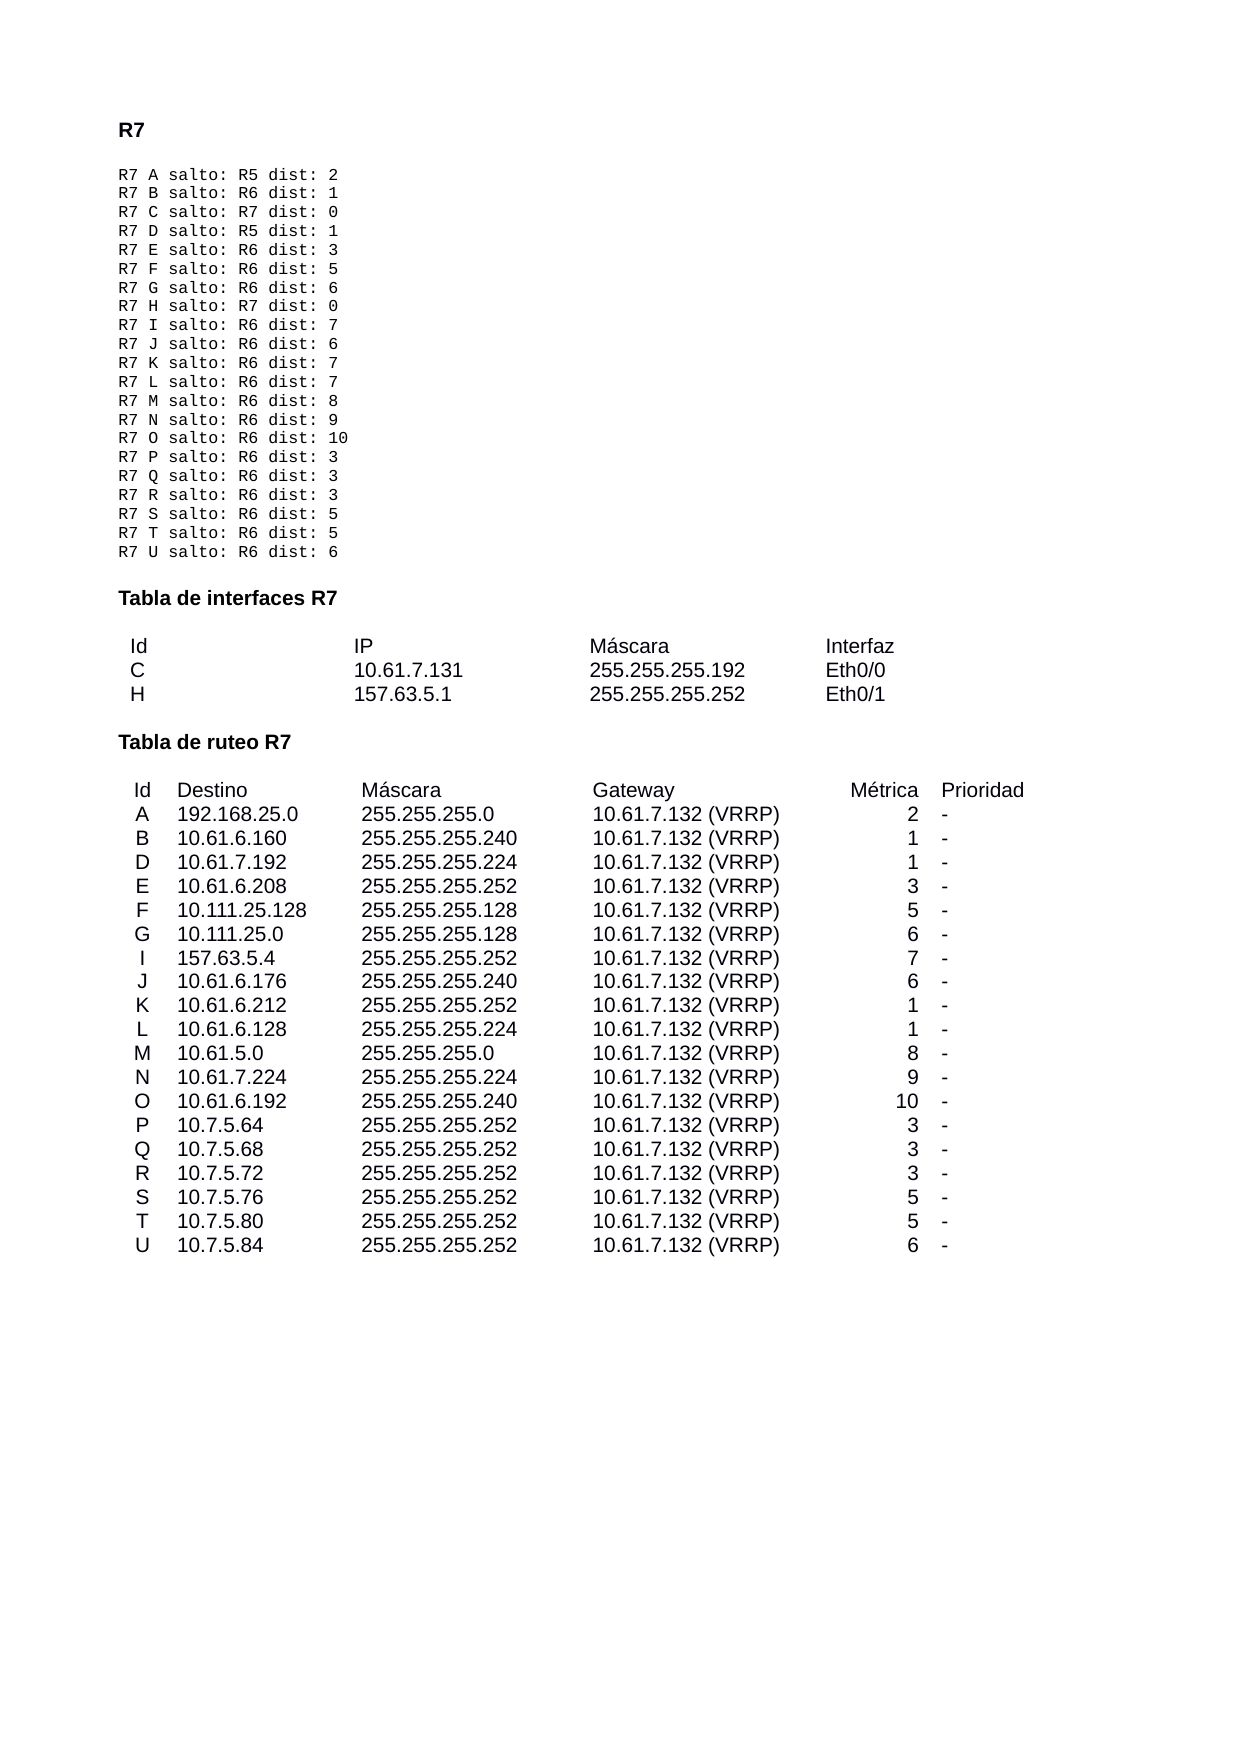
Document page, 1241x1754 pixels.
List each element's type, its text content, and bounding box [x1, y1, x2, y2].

text Tabla de ruteo R7 [118, 730, 1122, 754]
table_cell - [930, 850, 1050, 873]
text R7 J salto: R6 dist: 6 [118, 336, 1122, 354]
table_cell - [930, 874, 1050, 897]
table_cell 10.61.7.132 (VRRP) [581, 921, 834, 945]
table_cell 3 [834, 1137, 930, 1161]
table_header Interfaz [814, 634, 1050, 658]
table_cell 6 [834, 1233, 930, 1257]
table_header Métrica [834, 778, 930, 802]
table_header Máscara [350, 778, 581, 802]
table_cell 10.61.7.132 (VRRP) [581, 1041, 834, 1065]
text R7 K salto: R6 dist: 7 [118, 354, 1122, 373]
table_cell 10.61.7.132 (VRRP) [581, 1233, 834, 1257]
table_cell 10.61.7.131 [342, 658, 578, 682]
table_cell C [119, 658, 342, 682]
text R7 D salto: R5 dist: 1 [118, 223, 1122, 241]
table_cell O [119, 1089, 166, 1113]
table_cell - [930, 1233, 1050, 1257]
table_cell - [930, 1113, 1050, 1137]
table_cell 255.255.255.252 [350, 874, 581, 897]
table_cell 10.61.7.132 (VRRP) [581, 898, 834, 921]
table_cell 10.61.7.132 (VRRP) [581, 1161, 834, 1185]
table_cell 255.255.255.252 [350, 993, 581, 1017]
table_cell 1 [834, 850, 930, 873]
text R7 S salto: R6 dist: 5 [118, 505, 1122, 524]
table_cell - [930, 1041, 1050, 1065]
table_header Destino [166, 778, 350, 802]
table_cell 10.61.6.176 [166, 969, 350, 993]
table_cell 7 [834, 945, 930, 969]
table_cell 10.61.7.132 (VRRP) [581, 1137, 834, 1161]
table_cell 3 [834, 874, 930, 897]
text R7 H salto: R7 dist: 0 [118, 298, 1122, 317]
table_cell 10.61.6.208 [166, 874, 350, 897]
table_cell N [119, 1065, 166, 1089]
table_cell - [930, 945, 1050, 969]
table_cell Q [119, 1137, 166, 1161]
table_header Id [119, 778, 166, 802]
text R7 A salto: R5 dist: 2 [118, 166, 1122, 185]
table_cell 255.255.255.252 [350, 1137, 581, 1161]
table_cell - [930, 1089, 1050, 1113]
text R7 C salto: R7 dist: 0 [118, 204, 1122, 223]
table_cell R [119, 1161, 166, 1185]
table_cell E [119, 874, 166, 897]
table_cell 10.61.7.132 (VRRP) [581, 874, 834, 897]
table_cell D [119, 850, 166, 873]
table_cell 6 [834, 969, 930, 993]
text R7 M salto: R6 dist: 8 [118, 392, 1122, 411]
text R7 T salto: R6 dist: 5 [118, 524, 1122, 543]
table_cell 255.255.255.252 [350, 1185, 581, 1209]
table_cell I [119, 945, 166, 969]
table_cell 255.255.255.128 [350, 898, 581, 921]
table_cell 10.61.7.132 (VRRP) [581, 1065, 834, 1089]
table_cell 10.111.25.128 [166, 898, 350, 921]
table_cell 255.255.255.0 [350, 1041, 581, 1065]
table_cell 10.61.6.192 [166, 1089, 350, 1113]
table_header Id [119, 634, 342, 658]
text R7 U salto: R6 dist: 6 [118, 543, 1122, 562]
table_cell 9 [834, 1065, 930, 1089]
table_cell 157.63.5.4 [166, 945, 350, 969]
table_cell 255.255.255.240 [350, 1089, 581, 1113]
table_cell G [119, 921, 166, 945]
table_cell 10.61.7.132 (VRRP) [581, 1185, 834, 1209]
table_header Prioridad [930, 778, 1050, 802]
table_cell A [119, 802, 166, 826]
table_cell 255.255.255.128 [350, 921, 581, 945]
table_cell 192.168.25.0 [166, 802, 350, 826]
table_cell 3 [834, 1113, 930, 1137]
table_cell - [930, 1161, 1050, 1185]
table_cell - [930, 898, 1050, 921]
text R7 [118, 118, 1122, 142]
table_cell T [119, 1209, 166, 1233]
table_cell 10.61.7.224 [166, 1065, 350, 1089]
table_cell 255.255.255.224 [350, 850, 581, 873]
table_cell 10.61.7.132 (VRRP) [581, 1089, 834, 1113]
table_cell 5 [834, 1185, 930, 1209]
table_cell 10.61.7.132 (VRRP) [581, 969, 834, 993]
table_cell 255.255.255.192 [578, 658, 814, 682]
table_cell 255.255.255.252 [350, 1209, 581, 1233]
text R7 Q salto: R6 dist: 3 [118, 468, 1122, 487]
table_cell 10.7.5.64 [166, 1113, 350, 1137]
table_cell - [930, 921, 1050, 945]
table_cell 157.63.5.1 [342, 682, 578, 706]
table_cell - [930, 826, 1050, 849]
table_cell 255.255.255.224 [350, 1065, 581, 1089]
table_header Gateway [581, 778, 834, 802]
table_cell 10.61.7.132 (VRRP) [581, 1113, 834, 1137]
table_cell - [930, 1185, 1050, 1209]
table_cell 255.255.255.252 [350, 945, 581, 969]
table_cell 8 [834, 1041, 930, 1065]
table_cell 10.7.5.68 [166, 1137, 350, 1161]
table_cell 10.61.6.128 [166, 1017, 350, 1041]
table_cell 10.111.25.0 [166, 921, 350, 945]
table_cell 10.61.7.132 (VRRP) [581, 945, 834, 969]
table_header Máscara [578, 634, 814, 658]
table_cell 10.61.7.132 (VRRP) [581, 1209, 834, 1233]
table_cell 5 [834, 1209, 930, 1233]
table_cell 2 [834, 802, 930, 826]
table_cell - [930, 1065, 1050, 1089]
text R7 E salto: R6 dist: 3 [118, 241, 1122, 260]
text R7 F salto: R6 dist: 5 [118, 260, 1122, 279]
text R7 G salto: R6 dist: 6 [118, 279, 1122, 298]
table_cell - [930, 1017, 1050, 1041]
text R7 I salto: R6 dist: 7 [118, 317, 1122, 336]
table_cell - [930, 802, 1050, 826]
table_cell L [119, 1017, 166, 1041]
text R7 O salto: R6 dist: 10 [118, 430, 1122, 449]
table_cell 10.61.7.132 (VRRP) [581, 826, 834, 849]
table_cell 10.7.5.80 [166, 1209, 350, 1233]
table_cell 255.255.255.240 [350, 969, 581, 993]
table_cell P [119, 1113, 166, 1137]
table_cell 255.255.255.240 [350, 826, 581, 849]
table_cell 5 [834, 898, 930, 921]
table_cell 255.255.255.224 [350, 1017, 581, 1041]
table_cell 10.61.7.192 [166, 850, 350, 873]
table_cell 10.61.7.132 (VRRP) [581, 802, 834, 826]
table_cell F [119, 898, 166, 921]
table_cell 10.61.7.132 (VRRP) [581, 1017, 834, 1041]
table_cell - [930, 969, 1050, 993]
table_cell - [930, 1209, 1050, 1233]
table_cell 10.61.5.0 [166, 1041, 350, 1065]
table_cell 255.255.255.252 [350, 1233, 581, 1257]
text R7 L salto: R6 dist: 7 [118, 373, 1122, 392]
table_cell - [930, 1137, 1050, 1161]
table_cell U [119, 1233, 166, 1257]
table_cell 10.61.6.160 [166, 826, 350, 849]
table_header IP [342, 634, 578, 658]
table_cell 10.61.7.132 (VRRP) [581, 993, 834, 1017]
table_cell 255.255.255.252 [578, 682, 814, 706]
table_cell Eth0/0 [814, 658, 1050, 682]
table_cell S [119, 1185, 166, 1209]
text R7 N salto: R6 dist: 9 [118, 411, 1122, 430]
table_cell Eth0/1 [814, 682, 1050, 706]
table_cell 1 [834, 993, 930, 1017]
text R7 R salto: R6 dist: 3 [118, 487, 1122, 505]
text R7 B salto: R6 dist: 1 [118, 185, 1122, 204]
table_cell 1 [834, 826, 930, 849]
table_cell M [119, 1041, 166, 1065]
table_cell H [119, 682, 342, 706]
text R7 P salto: R6 dist: 3 [118, 449, 1122, 468]
table_cell K [119, 993, 166, 1017]
table_cell B [119, 826, 166, 849]
table_cell 10.7.5.72 [166, 1161, 350, 1185]
table_cell 10.7.5.84 [166, 1233, 350, 1257]
table_cell 3 [834, 1161, 930, 1185]
table_cell 6 [834, 921, 930, 945]
text Tabla de interfaces R7 [118, 586, 1122, 610]
table_cell 255.255.255.252 [350, 1113, 581, 1137]
table_cell 10 [834, 1089, 930, 1113]
table_cell 255.255.255.0 [350, 802, 581, 826]
table_cell J [119, 969, 166, 993]
table_cell 10.61.7.132 (VRRP) [581, 850, 834, 873]
table_cell - [930, 993, 1050, 1017]
table_cell 10.61.6.212 [166, 993, 350, 1017]
table_cell 1 [834, 1017, 930, 1041]
table_cell 255.255.255.252 [350, 1161, 581, 1185]
table_cell 10.7.5.76 [166, 1185, 350, 1209]
